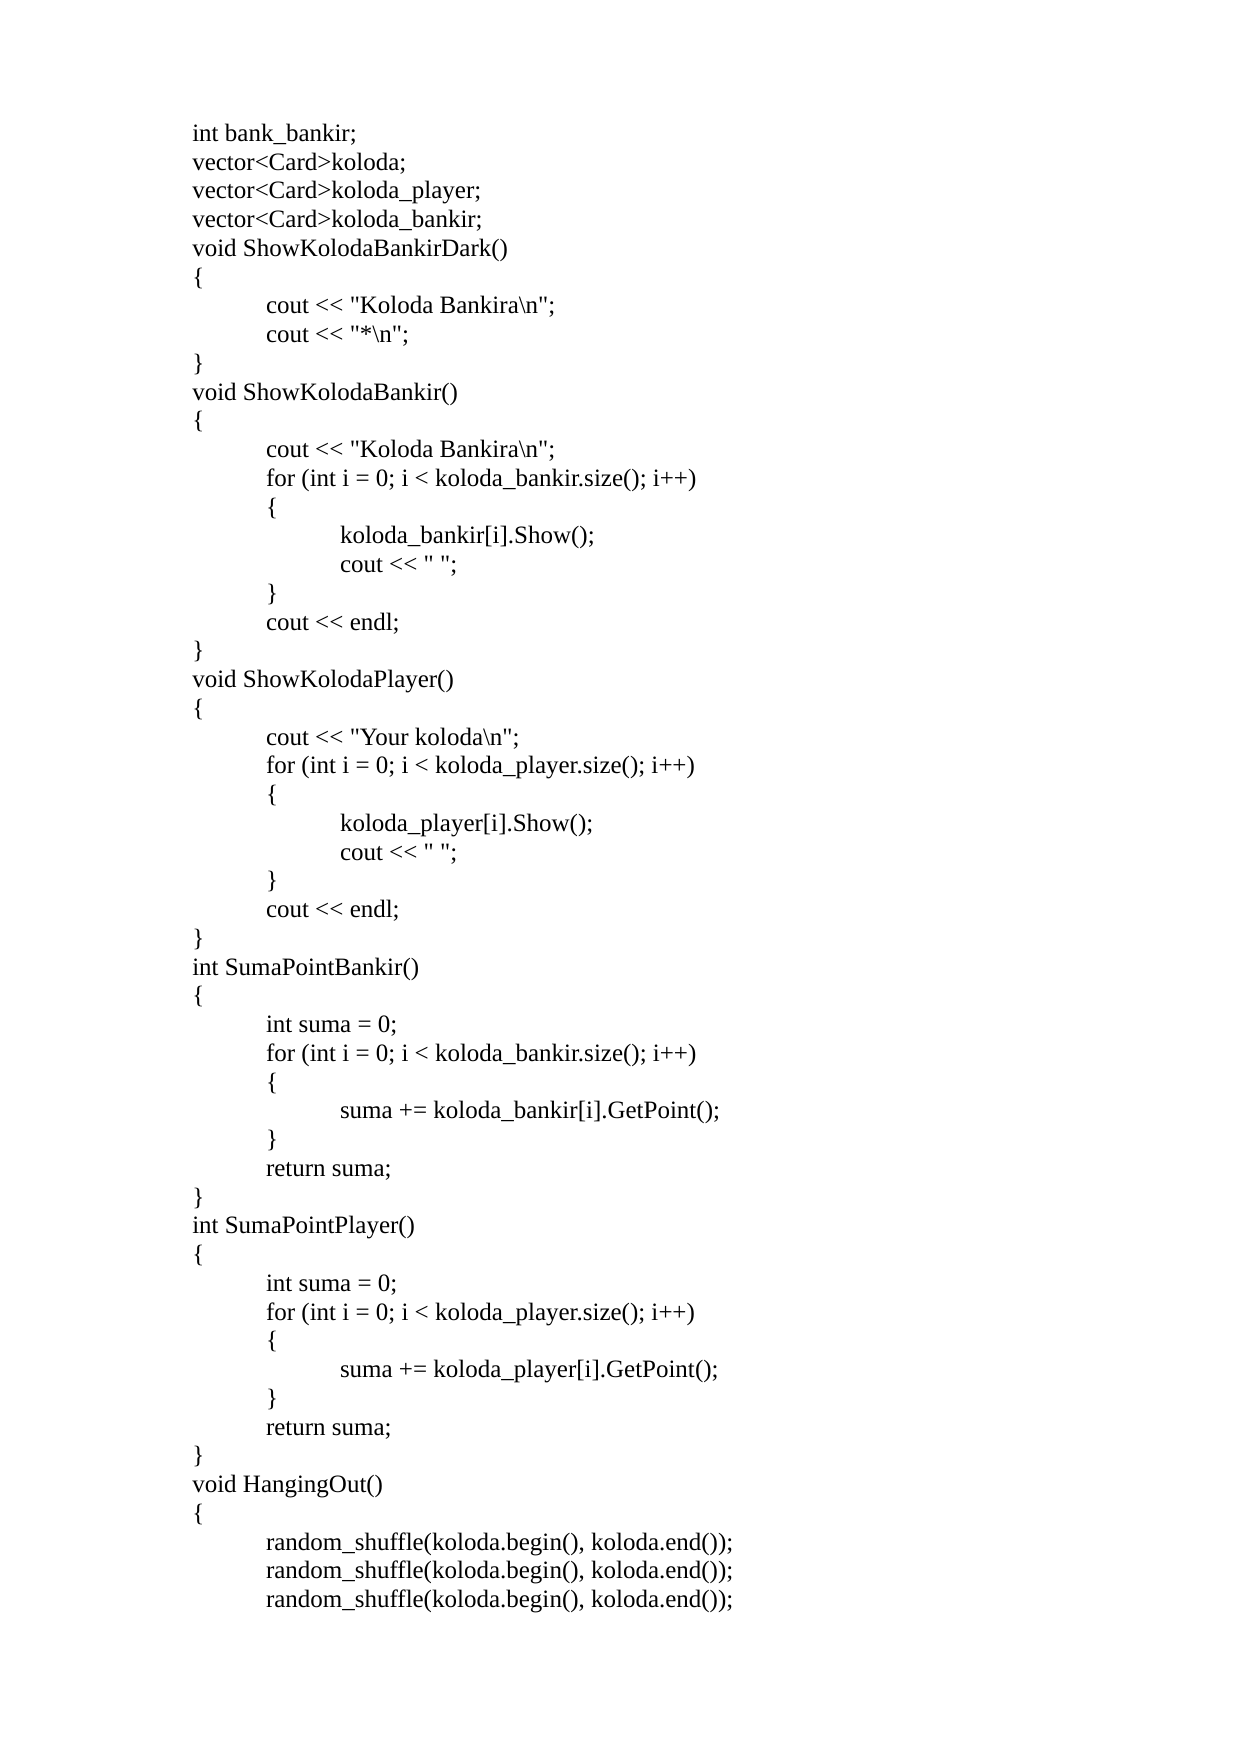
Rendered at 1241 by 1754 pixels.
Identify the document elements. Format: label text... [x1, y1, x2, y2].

text cout << "Your koloda\n"; [118, 722, 1122, 751]
text { [118, 262, 1122, 291]
text cout << "*\n"; [118, 319, 1122, 348]
text for (int i = 0; i < koloda_bankir.size(); i++) [118, 1038, 1122, 1067]
text } [118, 1441, 1122, 1469]
text suma += koloda_player[i].GetPoint(); [118, 1354, 1122, 1383]
text vector<Card>koloda_player; [118, 176, 1122, 204]
text { [118, 981, 1122, 1009]
text vector<Card>koloda; [118, 147, 1122, 176]
text void ShowKolodaBankir() [118, 377, 1122, 406]
text } [118, 578, 1122, 607]
text random_shuffle(koloda.begin(), koloda.end()); [118, 1527, 1122, 1556]
text cout << endl; [118, 894, 1122, 923]
text cout << "Koloda Bankira\n"; [118, 291, 1122, 319]
text for (int i = 0; i < koloda_player.size(); i++) [118, 1297, 1122, 1326]
text } [118, 1124, 1122, 1153]
text void ShowKolodaPlayer() [118, 664, 1122, 693]
text koloda_player[i].Show(); [118, 808, 1122, 837]
text { [118, 1498, 1122, 1527]
text for (int i = 0; i < koloda_player.size(); i++) [118, 751, 1122, 779]
text cout << " "; [118, 549, 1122, 578]
text } [118, 866, 1122, 894]
text for (int i = 0; i < koloda_bankir.size(); i++) [118, 463, 1122, 492]
text { [118, 406, 1122, 434]
text int SumaPointBankir() [118, 952, 1122, 981]
text } [118, 923, 1122, 952]
text cout << "Koloda Bankira\n"; [118, 434, 1122, 463]
text suma += koloda_bankir[i].GetPoint(); [118, 1096, 1122, 1124]
text int SumaPointPlayer() [118, 1211, 1122, 1239]
text } [118, 348, 1122, 377]
text vector<Card>koloda_bankir; [118, 204, 1122, 233]
text { [118, 693, 1122, 722]
text { [118, 1067, 1122, 1096]
text int suma = 0; [118, 1009, 1122, 1038]
text koloda_bankir[i].Show(); [118, 521, 1122, 549]
text void ShowKolodaBankirDark() [118, 233, 1122, 262]
text random_shuffle(koloda.begin(), koloda.end()); [118, 1584, 1122, 1613]
text } [118, 1182, 1122, 1211]
text random_shuffle(koloda.begin(), koloda.end()); [118, 1556, 1122, 1584]
text { [118, 779, 1122, 808]
text void HangingOut() [118, 1469, 1122, 1498]
text cout << " "; [118, 837, 1122, 866]
text cout << endl; [118, 607, 1122, 636]
text { [118, 492, 1122, 521]
text int suma = 0; [118, 1268, 1122, 1297]
text } [118, 636, 1122, 664]
text return suma; [118, 1153, 1122, 1182]
text int bank_bankir; [118, 118, 1122, 147]
text { [118, 1326, 1122, 1354]
text } [118, 1383, 1122, 1412]
text { [118, 1239, 1122, 1268]
text return suma; [118, 1412, 1122, 1441]
